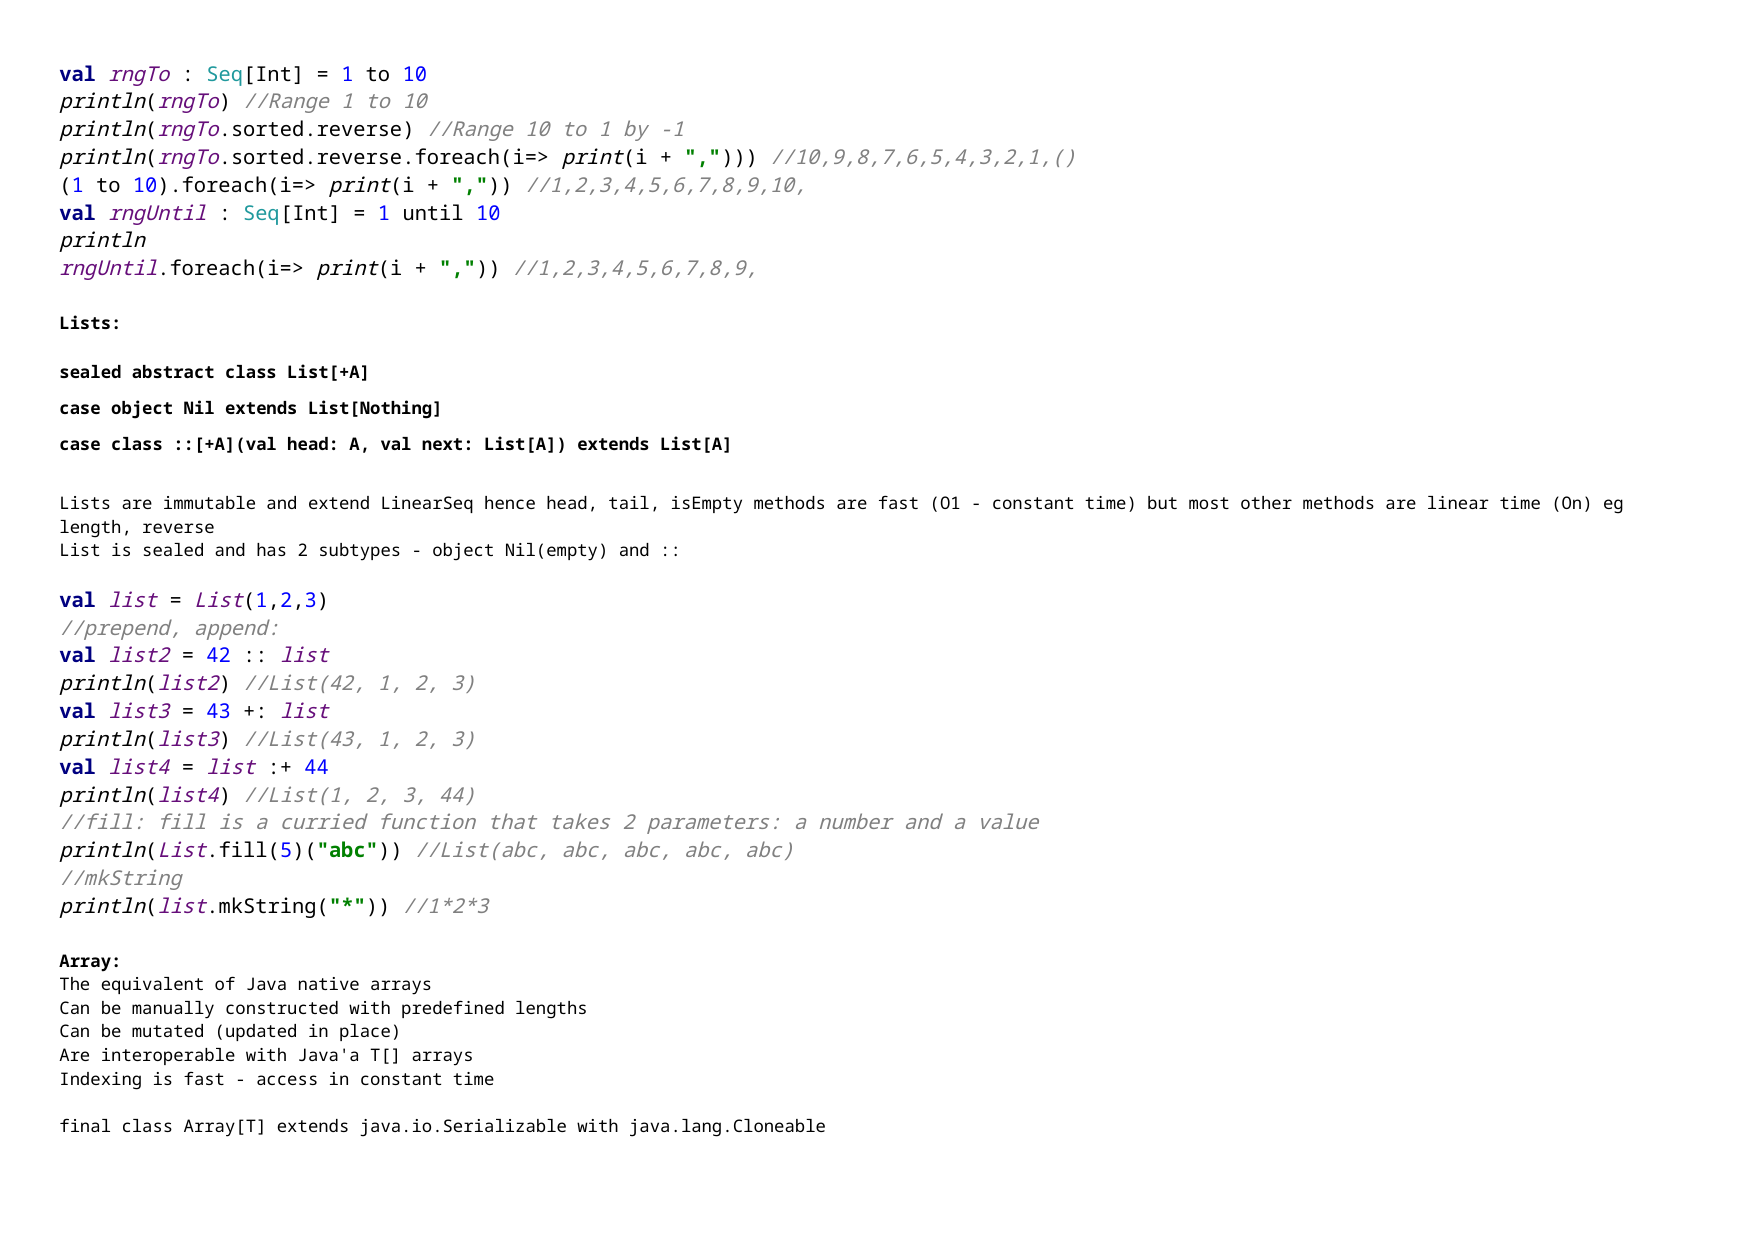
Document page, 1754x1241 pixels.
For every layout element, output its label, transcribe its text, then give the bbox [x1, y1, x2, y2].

text (1 to 10).foreach(i=> print(i + ",")) //1,2,3,4,5,6,7,8,9,10, [59, 170, 1695, 198]
text println(list4) //List(1, 2, 3, 44) [59, 780, 1695, 808]
text final class Array[T] extends java.io.Serializable with java.lang.Cloneable [59, 1113, 1695, 1137]
text val list2 = 42 :: list [59, 641, 1695, 669]
text //fill: fill is a curried function that takes 2 parameters: a number and a value [59, 808, 1695, 836]
text case class ::[+A](val head: A, val next: List[A]) extends List[A] [59, 432, 1695, 455]
text Lists: [59, 311, 1695, 334]
text println(rngTo.sorted.reverse.foreach(i=> print(i + ","))) //10,9,8,7,6,5,4,3,2,1,() [59, 142, 1695, 170]
text println(rngTo) //Range 1 to 10 [59, 87, 1695, 115]
text val list4 = list :+ 44 [59, 752, 1695, 780]
text Lists are immutable and extend LinearSeq hence head, tail, isEmpty methods are fast (O1 - constant time) but most other methods are linear time (On) eg length, reverse [59, 491, 1695, 538]
text println(list.mkString("*")) //1*2*3 [59, 891, 1695, 919]
text Are interoperable with Java'a T[] arrays [59, 1043, 1695, 1066]
subtitle sealed abstract class List[+A] [59, 359, 1695, 383]
text println(List.fill(5)("abc")) //List(abc, abc, abc, abc, abc) [59, 836, 1695, 863]
text val list = List(1,2,3) [59, 585, 1695, 613]
text case object Nil extends List[Nothing] [59, 396, 1695, 419]
text //prepend, append: [59, 613, 1695, 641]
text val rngUntil : Seq[Int] = 1 until 10 [59, 198, 1695, 226]
text val rngTo : Seq[Int] = 1 to 10 [59, 59, 1695, 87]
text Can be manually constructed with predefined lengths [59, 996, 1695, 1019]
text println(list2) //List(42, 1, 2, 3) [59, 669, 1695, 697]
text Can be mutated (updated in place) [59, 1019, 1695, 1043]
text val list3 = 43 +: list [59, 697, 1695, 724]
text Array: [59, 949, 1695, 972]
text Indexing is fast - access in constant time [59, 1066, 1695, 1090]
text The equivalent of Java native arrays [59, 972, 1695, 996]
text println [59, 226, 1695, 254]
text List is sealed and has 2 subtypes - object Nil(empty) and :: [59, 538, 1695, 562]
text //mkString [59, 863, 1695, 891]
text println(rngTo.sorted.reverse) //Range 10 to 1 by -1 [59, 115, 1695, 142]
text println(list3) //List(43, 1, 2, 3) [59, 724, 1695, 752]
text rngUntil.foreach(i=> print(i + ",")) //1,2,3,4,5,6,7,8,9, [59, 254, 1695, 282]
